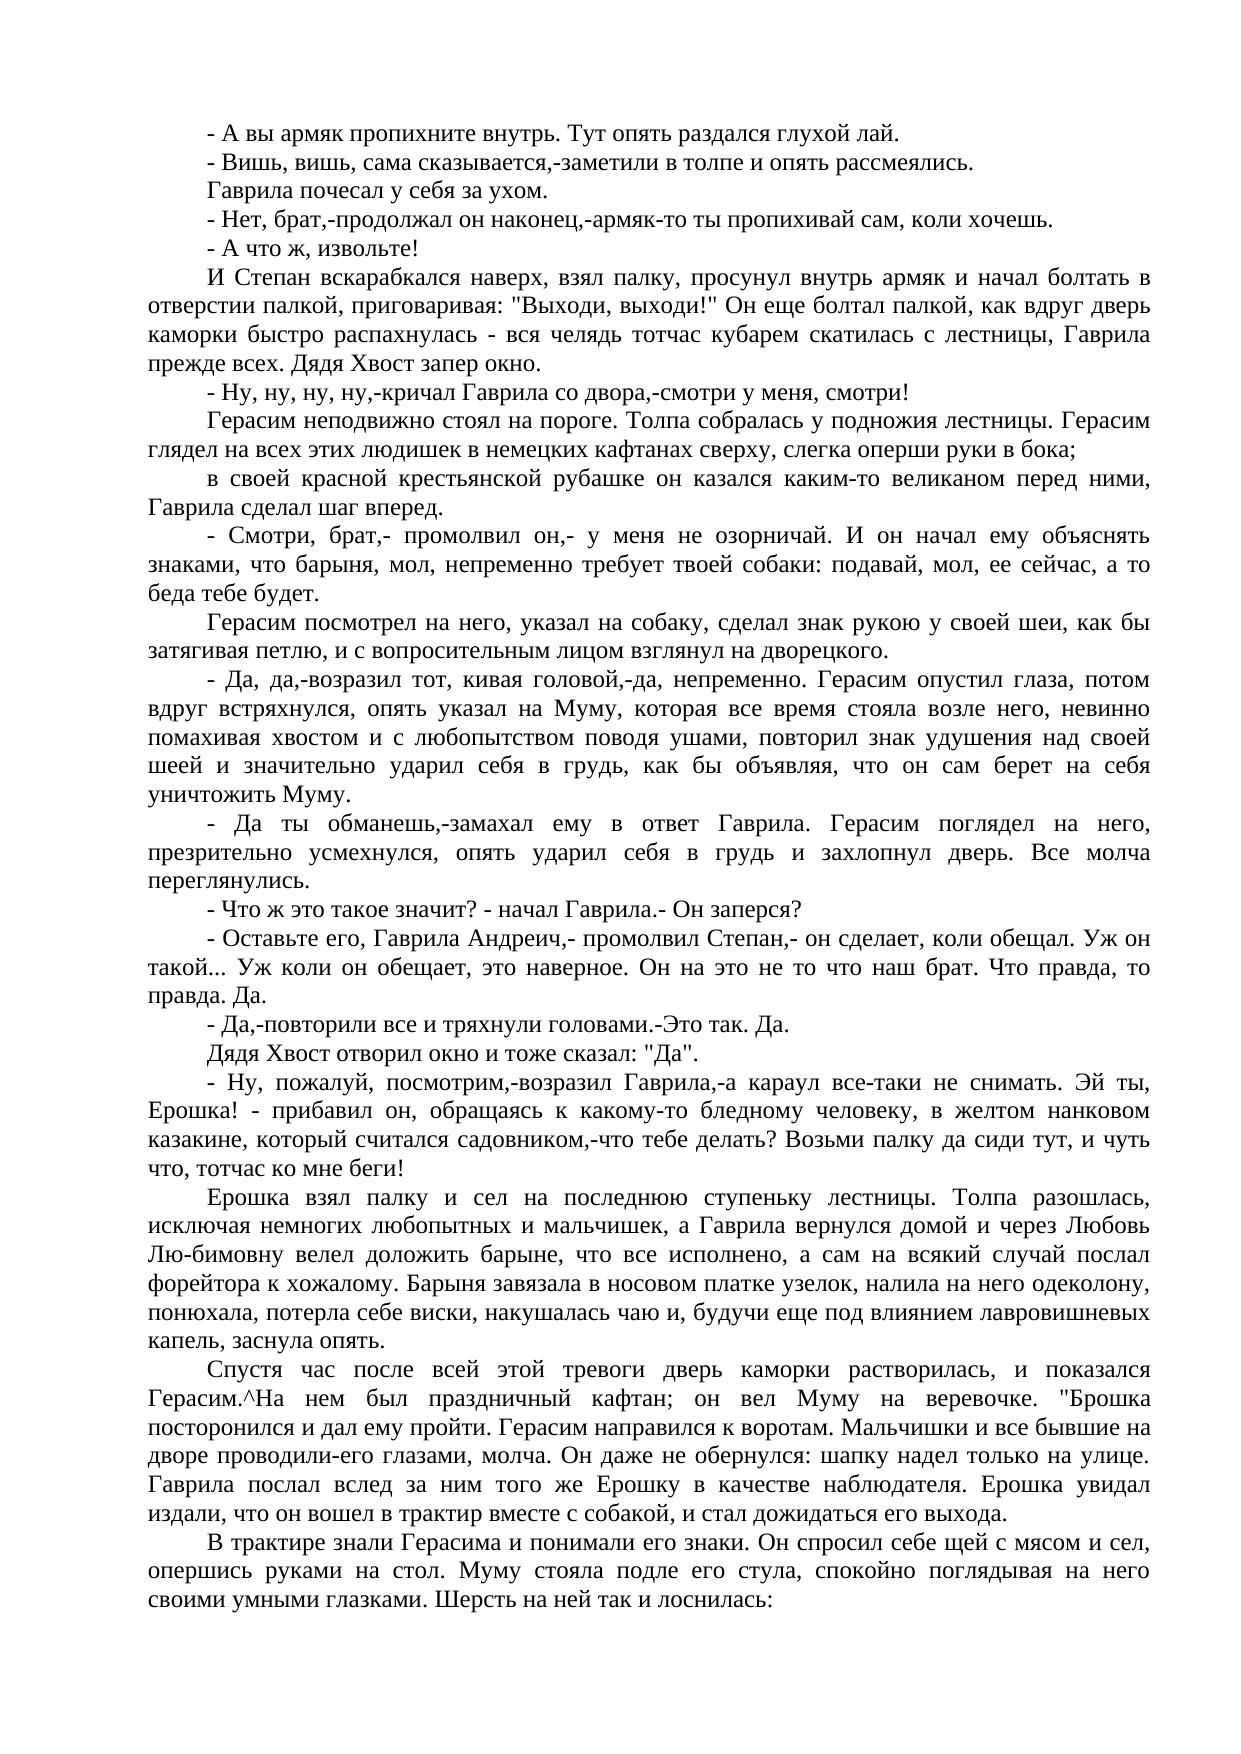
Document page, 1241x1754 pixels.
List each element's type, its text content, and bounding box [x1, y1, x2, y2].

text Ерошка взял палку и сел на последнюю ступеньку лестницы. Толпа разошлась, исключая немногих любопытных и мальчишек, а Гаврила вернулся домой и через Любовь Лю-бимовну велел доложить барыне, что все исполнено, а сам на всякий случай послал форейтора к хожалому. Барыня завязала в носовом платке узелок, налила на него одеколону, понюхала, потерла себе виски, накушалась чаю и, будучи еще под влиянием лавровишневых капель, заснула опять. [148, 1182, 1152, 1354]
text Гаврила почесал у себя за ухом. [148, 176, 1152, 204]
text - Да ты обманешь,-замахал ему в ответ Гаврила. Герасим поглядел на него, презрительно усмехнулся, опять ударил себя в грудь и захлопнул дверь. Все молча переглянулись. [148, 808, 1152, 894]
text Герасим неподвижно стоял на пороге. Толпа собралась у подножия лестницы. Герасим глядел на всех этих людишек в немецких кафтанах сверху, слегка оперши руки в бока; [148, 406, 1152, 463]
text И Степан вскарабкался наверх, взял палку, просунул внутрь армяк и начал болтать в отверстии палкой, приговаривая: "Выходи, выходи!" Он еще болтал палкой, как вдруг дверь каморки быстро распахнулась - вся челядь тотчас кубарем скатилась с лестницы, Гаврила прежде всех. Дядя Хвост запер окно. [148, 262, 1152, 377]
text В трактире знали Герасима и понимали его знаки. Он спросил себе щей с мясом и сел, опершись руками на стол. Муму стояла подле его стула, спокойно поглядывая на него своими умными глазками. Шерсть на ней так и лоснилась: [148, 1527, 1152, 1613]
text - Оставьте его, Гаврила Андреич,- промолвил Степан,- он сделает, коли обещал. Уж он такой... Уж коли он обещает, это наверное. Он на это не то что наш брат. Что правда, то правда. Да. [148, 923, 1152, 1009]
text - Ну, ну, ну, ну,-кричал Гаврила со двора,-смотри у меня, смотри! [148, 377, 1152, 406]
text - Ну, пожалуй, посмотрим,-возразил Гаврила,-а караул все-таки не снимать. Эй ты, Ерошка! - прибавил он, обращаясь к какому-то бледному человеку, в желтом нанковом казакине, который считался садовником,-что тебе делать? Возьми палку да сиди тут, и чуть что, тотчас ко мне беги! [148, 1067, 1152, 1182]
text Спустя час после всей этой тревоги дверь каморки растворилась, и показался Герасим.^На нем был праздничный кафтан; он вел Муму на веревочке. "Брошка посторонился и дал ему пройти. Герасим направился к воротам. Мальчишки и все бывшие на дворе проводили-его глазами, молча. Он даже не обернулся: шапку надел только на улице. Гаврила послал вслед за ним того же Ерошку в качестве наблюдателя. Ерошка увидал издали, что он вошел в трактир вместе с собакой, и стал дожидаться его выхода. [148, 1354, 1152, 1527]
text - Нет, брат,-продолжал он наконец,-армяк-то ты пропихивай сам, коли хочешь. [148, 204, 1152, 233]
text Дядя Хвост отворил окно и тоже сказал: "Да". [148, 1038, 1152, 1067]
text Герасим посмотрел на него, указал на собаку, сделал знак рукою у своей шеи, как бы затягивая петлю, и с вопросительным лицом взглянул на дворецкого. [148, 607, 1152, 664]
text - А вы армяк пропихните внутрь. Тут опять раздался глухой лай. [148, 118, 1152, 147]
text - Смотри, брат,- промолвил он,- у меня не озорничай. И он начал ему объяснять знаками, что барыня, мол, непременно требует твоей собаки: подавай, мол, ее сейчас, а то беда тебе будет. [148, 521, 1152, 607]
text - Что ж это такое значит? - начал Гаврила.- Он заперся? [148, 894, 1152, 923]
text - Да,-повторили все и тряхнули головами.-Это так. Да. [148, 1009, 1152, 1038]
text - Вишь, вишь, сама сказывается,-заметили в толпе и опять рассмеялись. [148, 147, 1152, 176]
text - А что ж, извольте! [148, 233, 1152, 262]
text в своей красной крестьянской рубашке он казался каким-то великаном перед ними, Гаврила сделал шаг вперед. [148, 463, 1152, 521]
text - Да, да,-возразил тот, кивая головой,-да, непременно. Герасим опустил глаза, потом вдруг встряхнулся, опять указал на Муму, которая все время стояла возле него, невинно помахивая хвостом и с любопытством поводя ушами, повторил знак удушения над своей шеей и значительно ударил себя в грудь, как бы объявляя, что он сам берет на себя уничтожить Муму. [148, 664, 1152, 808]
